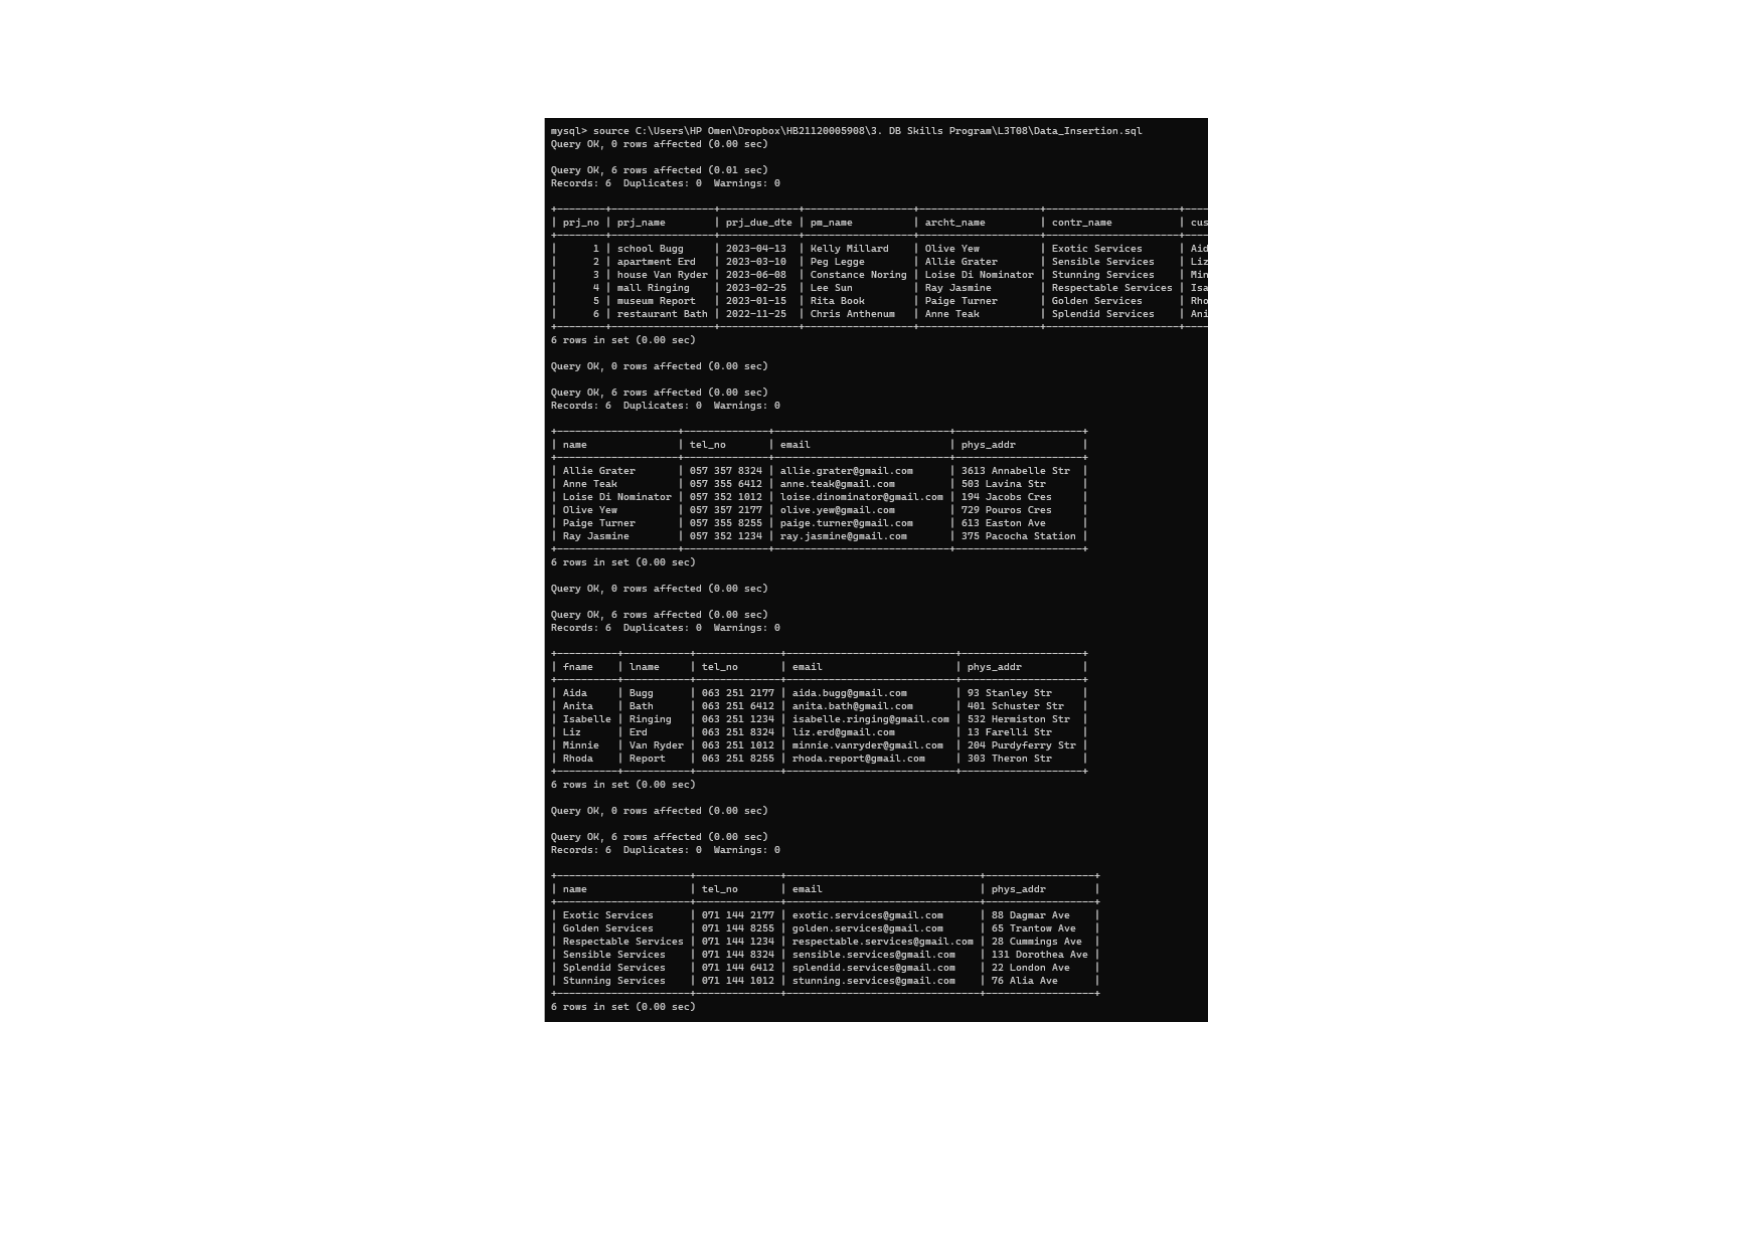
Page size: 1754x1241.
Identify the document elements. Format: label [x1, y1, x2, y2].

picture [544, 118, 1208, 1022]
